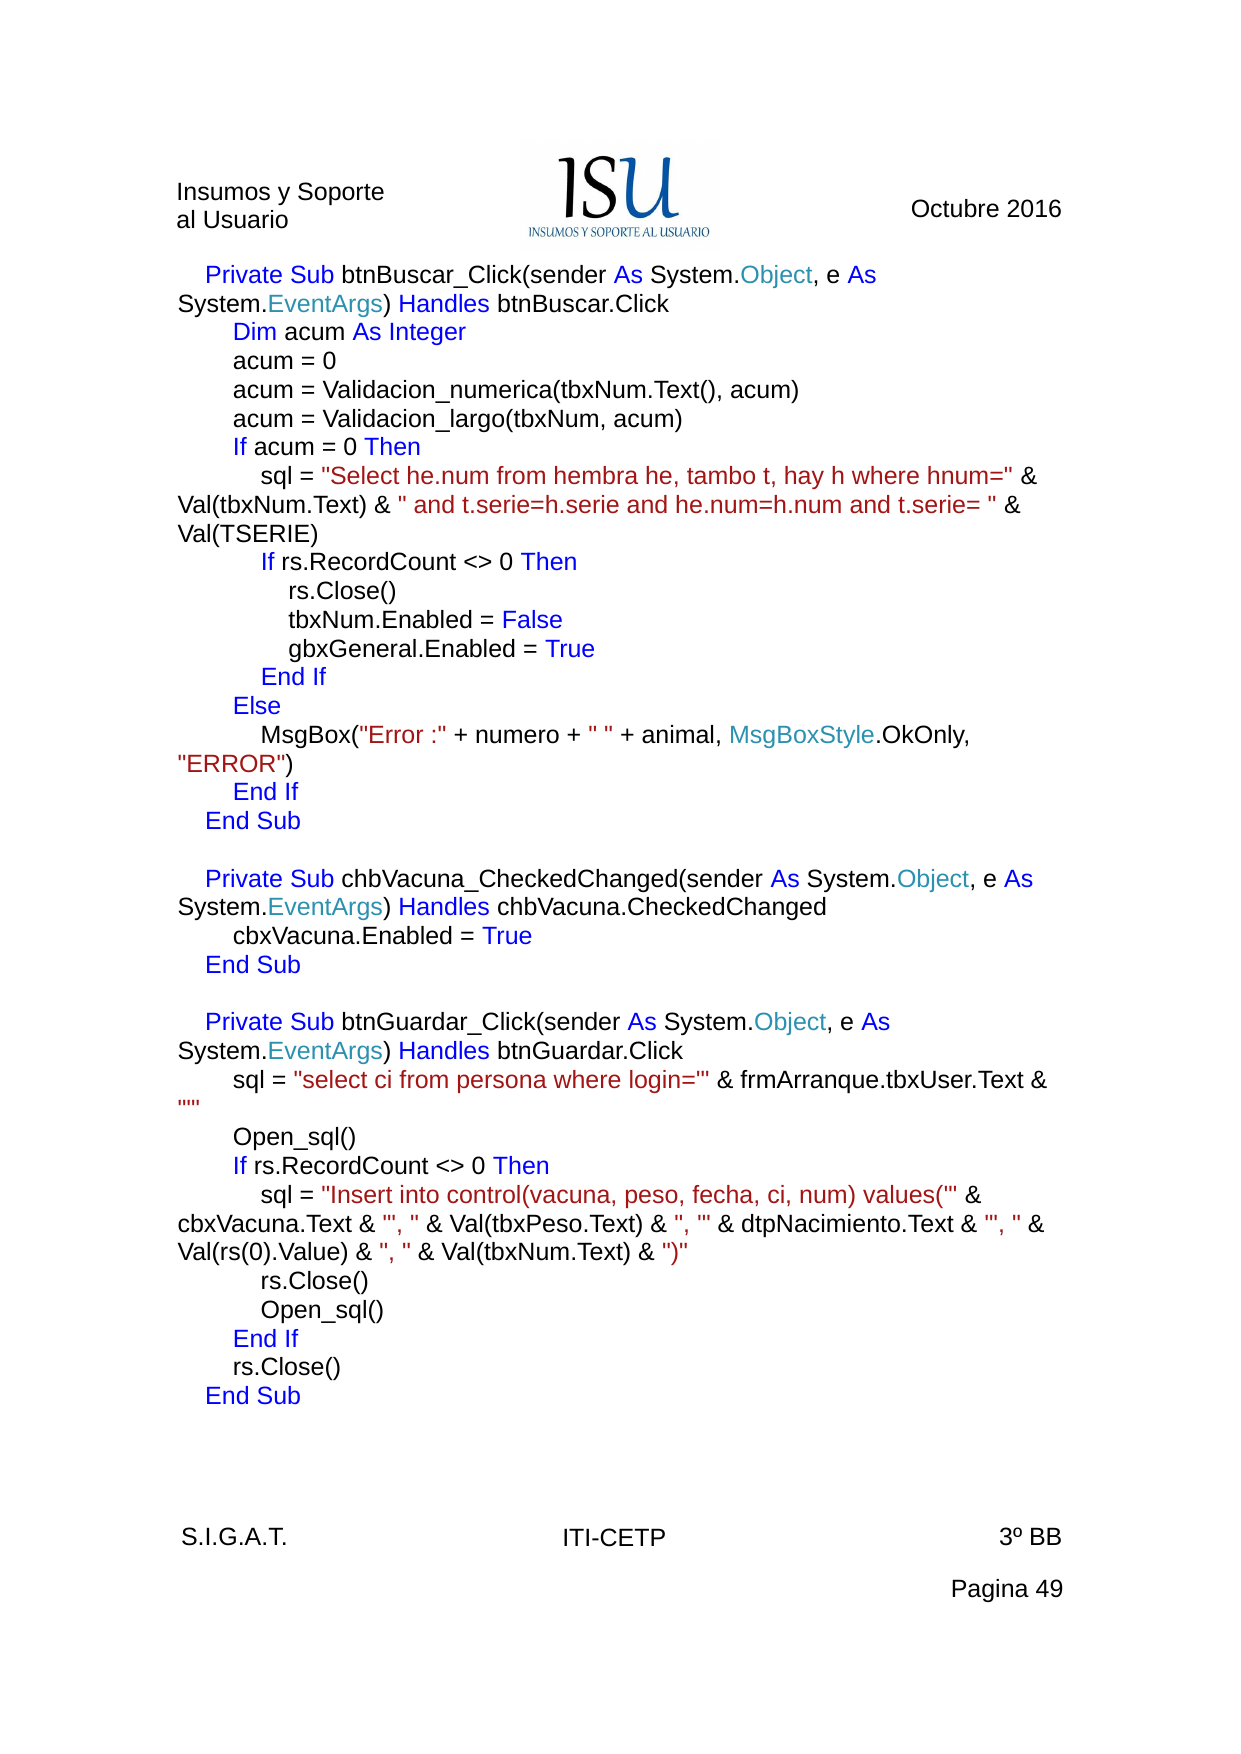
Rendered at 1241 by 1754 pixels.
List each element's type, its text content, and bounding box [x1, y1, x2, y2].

text rs.Close() [177, 576, 1063, 605]
text acum = 0 [177, 346, 1063, 375]
text Private Sub btnBuscar_Click(sender As System.Object, e As System.EventArgs) Handles btnBuscar.Click [177, 260, 1063, 317]
text End If [177, 777, 1063, 806]
text cbxVacuna.Enabled = True [177, 921, 1063, 950]
text acum = Validacion_largo(tbxNum, acum) [177, 403, 1063, 432]
text If rs.RecordCount <> 0 Then [177, 547, 1063, 576]
text Private Sub chbVacuna_CheckedChanged(sender As System.Object, e As System.EventArgs) Handles chbVacuna.CheckedChanged [177, 863, 1063, 921]
text sql = "Insert into control(vacuna, peso, fecha, ci, num) values('" & cbxVacuna.Text & "', " & Val(tbxPeso.Text) & ", '" & dtpNacimiento.Text & "', " & Val(rs(0).Value) & ", " & Val(tbxNum.Text) & ")" [177, 1180, 1063, 1266]
text sql = "Select he.num from hembra he, tambo t, hay h where hnum=" & Val(tbxNum.Text) & " and t.serie=h.serie and he.num=h.num and t.serie= " & Val(TSERIE) [177, 461, 1063, 547]
text End If [177, 662, 1063, 691]
text gbxGeneral.Enabled = True [177, 633, 1063, 662]
text If rs.RecordCount <> 0 Then [177, 1151, 1063, 1180]
text rs.Close() [177, 1352, 1063, 1381]
text End Sub [177, 806, 1063, 835]
text Open_sql() [177, 1295, 1063, 1323]
text End If [177, 1323, 1063, 1352]
text acum = Validacion_numerica(tbxNum.Text(), acum) [177, 375, 1063, 403]
text End Sub [177, 1381, 1063, 1410]
picture [517, 138, 723, 252]
text Dim acum As Integer [177, 317, 1063, 346]
text sql = "select ci from persona where login='" & frmArranque.tbxUser.Text & "'" [177, 1065, 1063, 1122]
text rs.Close() [177, 1266, 1063, 1295]
text MsgBox("Error :" + numero + " " + animal, MsgBoxStyle.OkOnly, "ERROR") [177, 720, 1063, 777]
text Else [177, 691, 1063, 720]
text If acum = 0 Then [177, 432, 1063, 461]
text Open_sql() [177, 1122, 1063, 1151]
text End Sub [177, 950, 1063, 978]
text tbxNum.Enabled = False [177, 605, 1063, 633]
text Private Sub btnGuardar_Click(sender As System.Object, e As System.EventArgs) Handles btnGuardar.Click [177, 1007, 1063, 1065]
